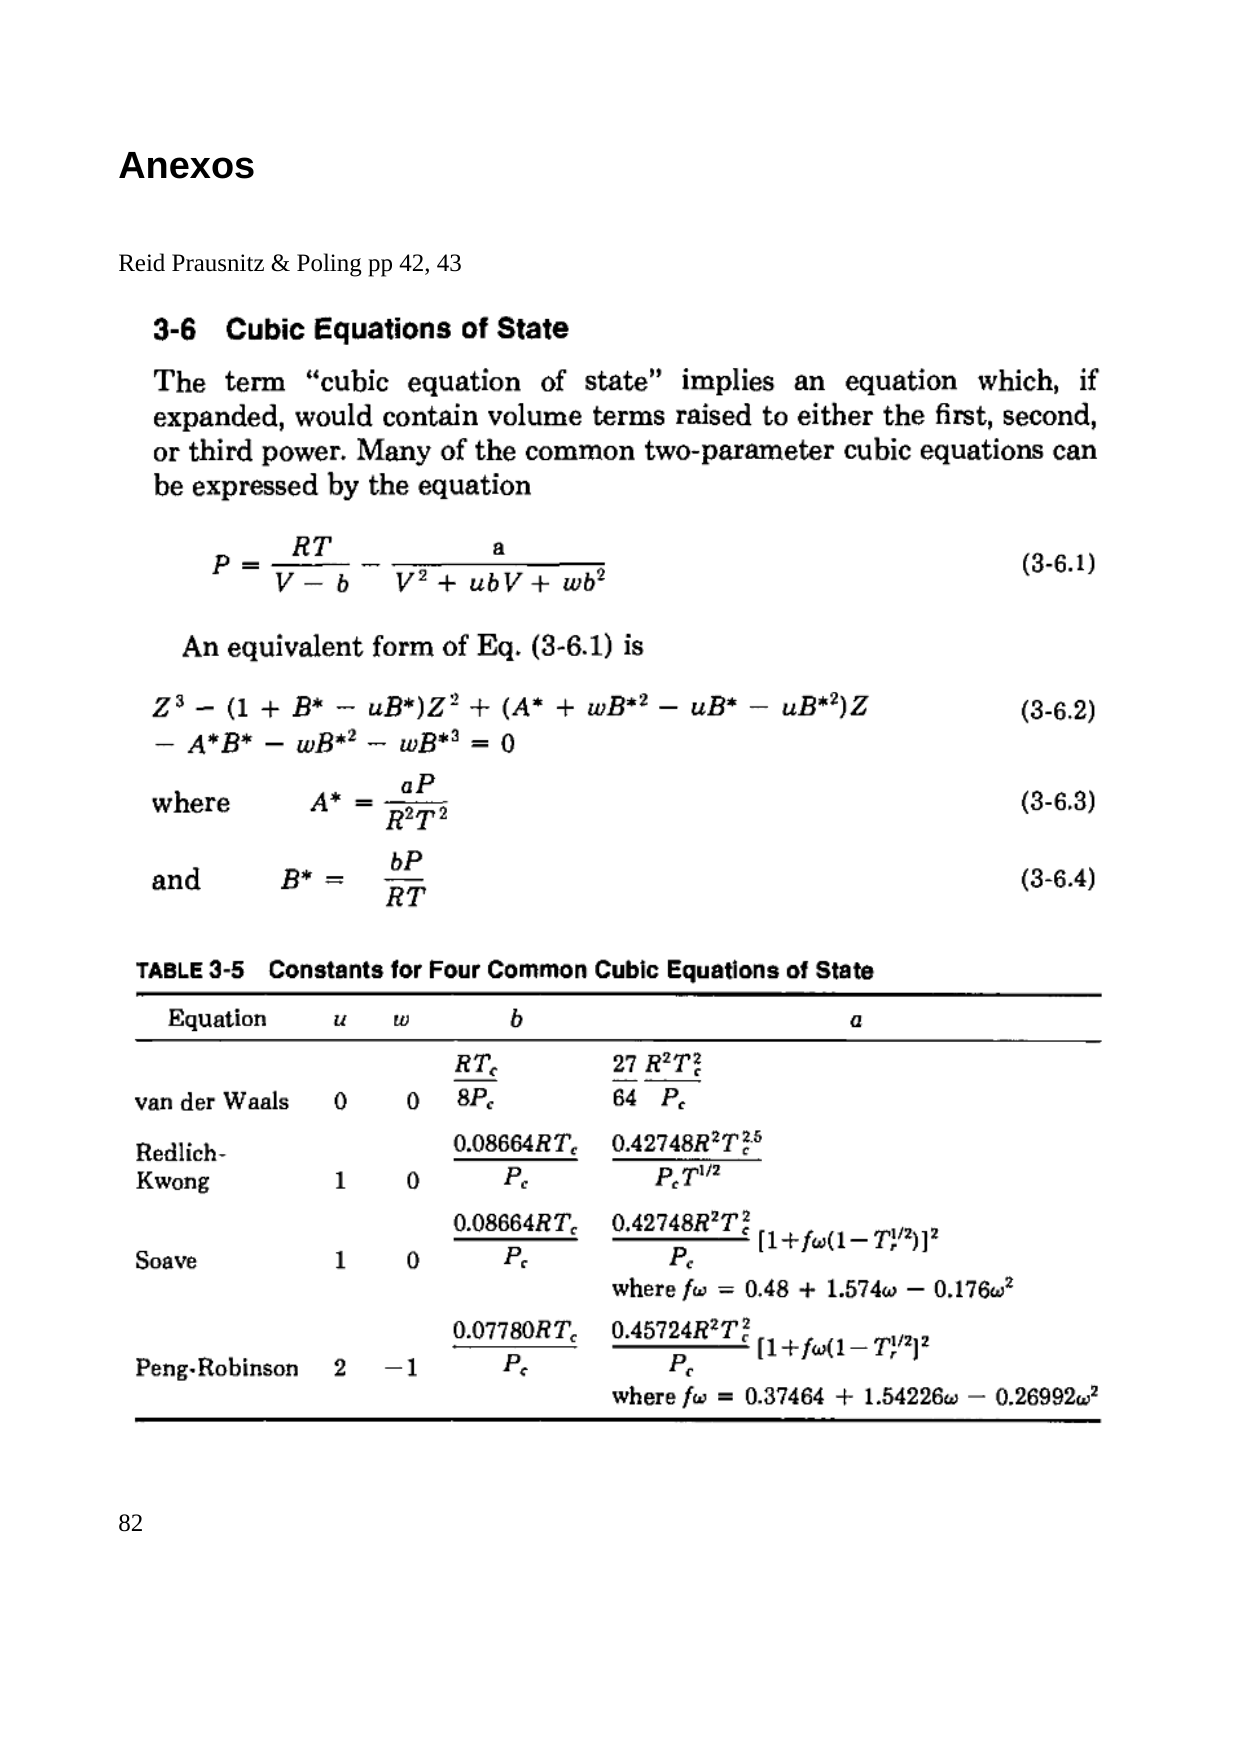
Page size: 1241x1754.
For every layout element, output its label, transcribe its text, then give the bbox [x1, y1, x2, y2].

subtitle Anexos [118, 143, 1122, 187]
picture [118, 937, 1123, 1439]
text 82 [118, 1508, 1122, 1537]
text Reid Prausnitz & Poling pp 42, 43 [118, 248, 1122, 277]
picture [118, 297, 1123, 932]
